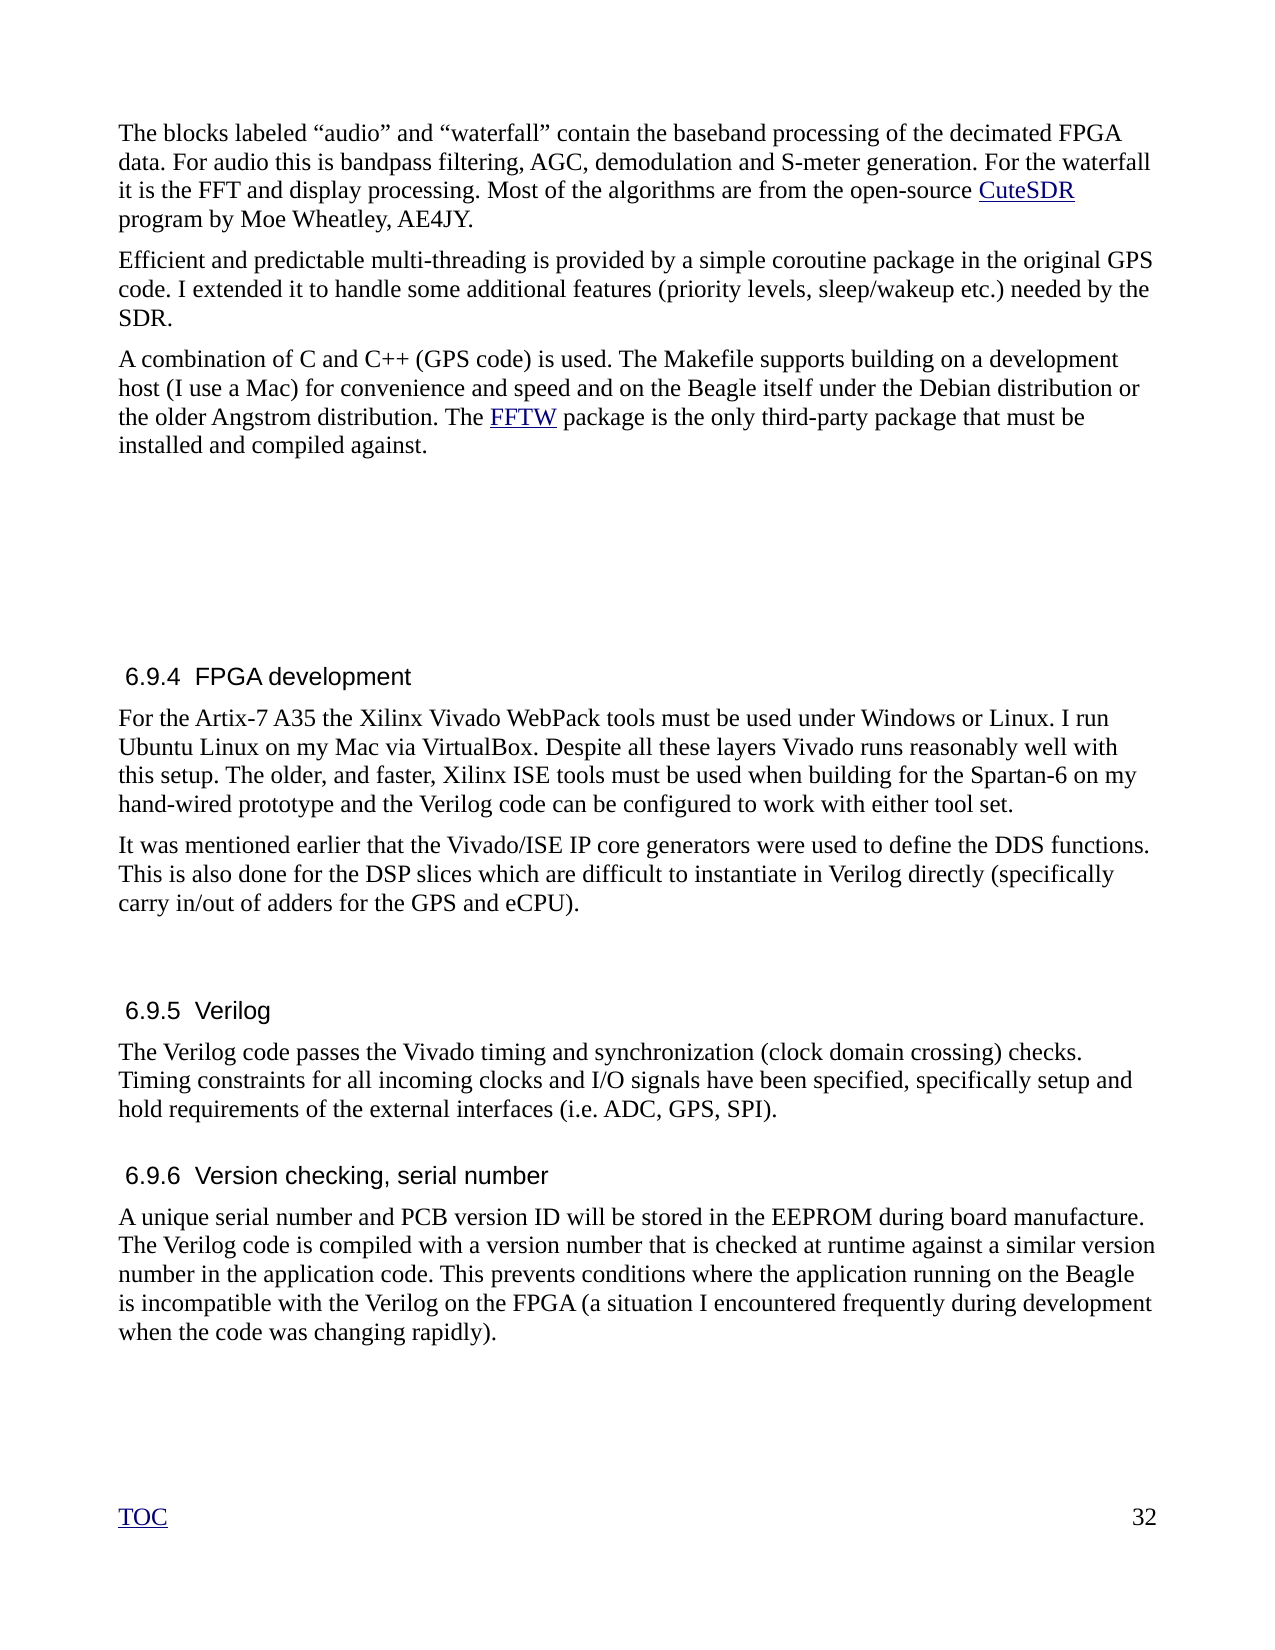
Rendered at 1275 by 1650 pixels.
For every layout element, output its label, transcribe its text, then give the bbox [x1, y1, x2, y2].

text A combination of C and C++ (GPS code) is used. The Makefile supports building on a development host (I use a Mac) for convenience and speed and on the Beagle itself under the Debian distribution or the older Angstrom distribution. The FFTW package is the only third-party package that must be installed and compiled against. [118, 344, 1157, 459]
text The blocks labeled “audio” and “waterfall” contain the baseband processing of the decimated FPGA data. For audio this is bandpass filtering, AGC, demodulation and S-meter generation. For the waterfall it is the FFT and display processing. Most of the algorithms are from the open-source CuteSDR program by Moe Wheatley, AE4JY. [118, 118, 1157, 233]
text For the Artix-7 A35 the Xilinx Vivado WebPack tools must be used under Windows or Linux. I run Ubuntu Linux on my Mac via VirtualBox. Despite all these layers Vivado runs reasonably well with this setup. The older, and faster, Xilinx ISE tools must be used when building for the Spartan-6 on my hand-wired prototype and the Verilog code can be configured to work with either tool set. [118, 703, 1157, 818]
text It was mentioned earlier that the Vivado/ISE IP core generators were used to define the DDS functions. This is also done for the DSP slices which are difficult to instantiate in Verilog directly (specifically carry in/out of adders for the GPS and eCPU). [118, 831, 1157, 917]
subtitle Version checking, serial number [118, 1161, 1157, 1189]
text Efficient and predictable multi-threading is provided by a simple coroutine package in the original GPS code. I extended it to handle some additional features (priority levels, sleep/wakeup etc.) needed by the SDR. [118, 246, 1157, 332]
text A unique serial number and PCB version ID will be stored in the EEPROM during board manufacture. The Verilog code is compiled with a version number that is checked at runtime against a similar version number in the application code. This prevents conditions where the application running on the Beagle is incompatible with the Verilog on the FPGA (a situation I encountered frequently during development when the code was changing rapidly). [118, 1202, 1157, 1346]
text The Verilog code passes the Vivado timing and synchronization (clock domain crossing) checks. Timing constraints for all incoming clocks and I/O signals have been specified, specifically setup and hold requirements of the external interfaces (i.e. ADC, GPS, SPI). [118, 1037, 1157, 1123]
subtitle FPGA development [118, 662, 1157, 691]
subtitle Verilog [118, 996, 1157, 1024]
